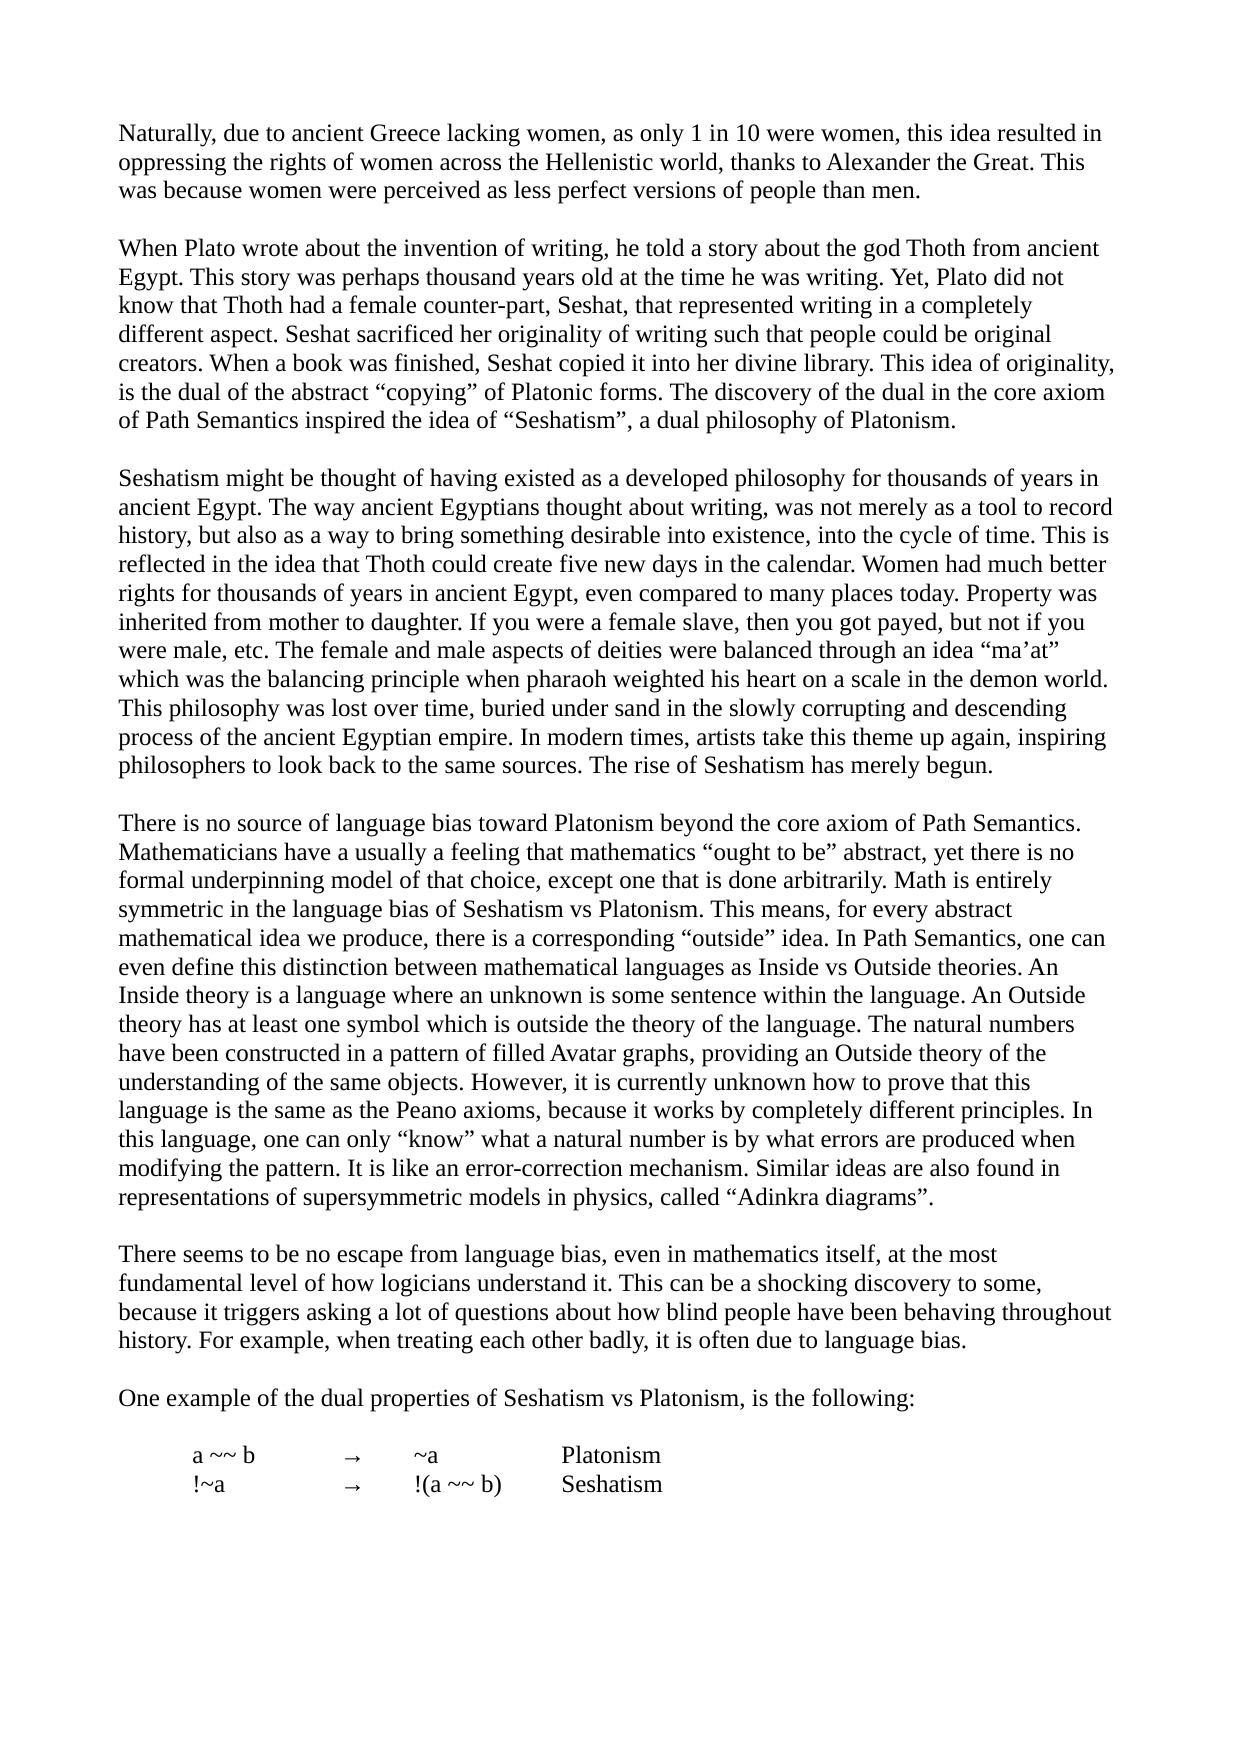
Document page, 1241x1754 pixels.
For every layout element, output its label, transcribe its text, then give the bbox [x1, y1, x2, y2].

text a ~~ b → ~a Platonism [118, 1441, 1122, 1469]
text !~a → !(a ~~ b) Seshatism [118, 1469, 1122, 1498]
text Naturally, due to ancient Greece lacking women, as only 1 in 10 were women, this idea resulted in oppressing the rights of women across the Hellenistic world, thanks to Alexander the Great. This was because women were perceived as less perfect versions of people than men. [118, 118, 1122, 204]
text There is no source of language bias toward Platonism beyond the core axiom of Path Semantics. Mathematicians have a usually a feeling that mathematics “ought to be” abstract, yet there is no formal underpinning model of that choice, except one that is done arbitrarily. Math is entirely symmetric in the language bias of Seshatism vs Platonism. This means, for every abstract mathematical idea we produce, there is a corresponding “outside” idea. In Path Semantics, one can even define this distinction between mathematical languages as Inside vs Outside theories. An Inside theory is a language where an unknown is some sentence within the language. An Outside theory has at least one symbol which is outside the theory of the language. The natural numbers have been constructed in a pattern of filled Avatar graphs, providing an Outside theory of the understanding of the same objects. However, it is currently unknown how to prove that this language is the same as the Peano axioms, because it works by completely different principles. In this language, one can only “know” what a natural number is by what errors are produced when modifying the pattern. It is like an error-correction mechanism. Similar ideas are also found in representations of supersymmetric models in physics, called “Adinkra diagrams”. [118, 808, 1122, 1211]
text Seshatism might be thought of having existed as a developed philosophy for thousands of years in ancient Egypt. The way ancient Egyptians thought about writing, was not merely as a tool to record history, but also as a way to bring something desirable into existence, into the cycle of time. This is reflected in the idea that Thoth could create five new days in the calendar. Women had much better rights for thousands of years in ancient Egypt, even compared to many places today. Property was inherited from mother to daughter. If you were a female slave, then you got payed, but not if you were male, etc. The female and male aspects of deities were balanced through an idea “ma’at” which was the balancing principle when pharaoh weighted his heart on a scale in the demon world. This philosophy was lost over time, buried under sand in the slowly corrupting and descending process of the ancient Egyptian empire. In modern times, artists take this theme up again, inspiring philosophers to look back to the same sources. The rise of Seshatism has merely begun. [118, 463, 1122, 779]
text There seems to be no escape from language bias, even in mathematics itself, at the most fundamental level of how logicians understand it. This can be a shocking discovery to some, because it triggers asking a lot of questions about how blind people have been behaving throughout history. For example, when treating each other badly, it is often due to language bias. [118, 1239, 1122, 1354]
text When Plato wrote about the invention of writing, he told a story about the god Thoth from ancient Egypt. This story was perhaps thousand years old at the time he was writing. Yet, Plato did not know that Thoth had a female counter-part, Seshat, that represented writing in a completely different aspect. Seshat sacrificed her originality of writing such that people could be original creators. When a book was finished, Seshat copied it into her divine library. This idea of originality, is the dual of the abstract “copying” of Platonic forms. The discovery of the dual in the core axiom of Path Semantics inspired the idea of “Seshatism”, a dual philosophy of Platonism. [118, 233, 1122, 434]
text One example of the dual properties of Seshatism vs Platonism, is the following: [118, 1383, 1122, 1412]
